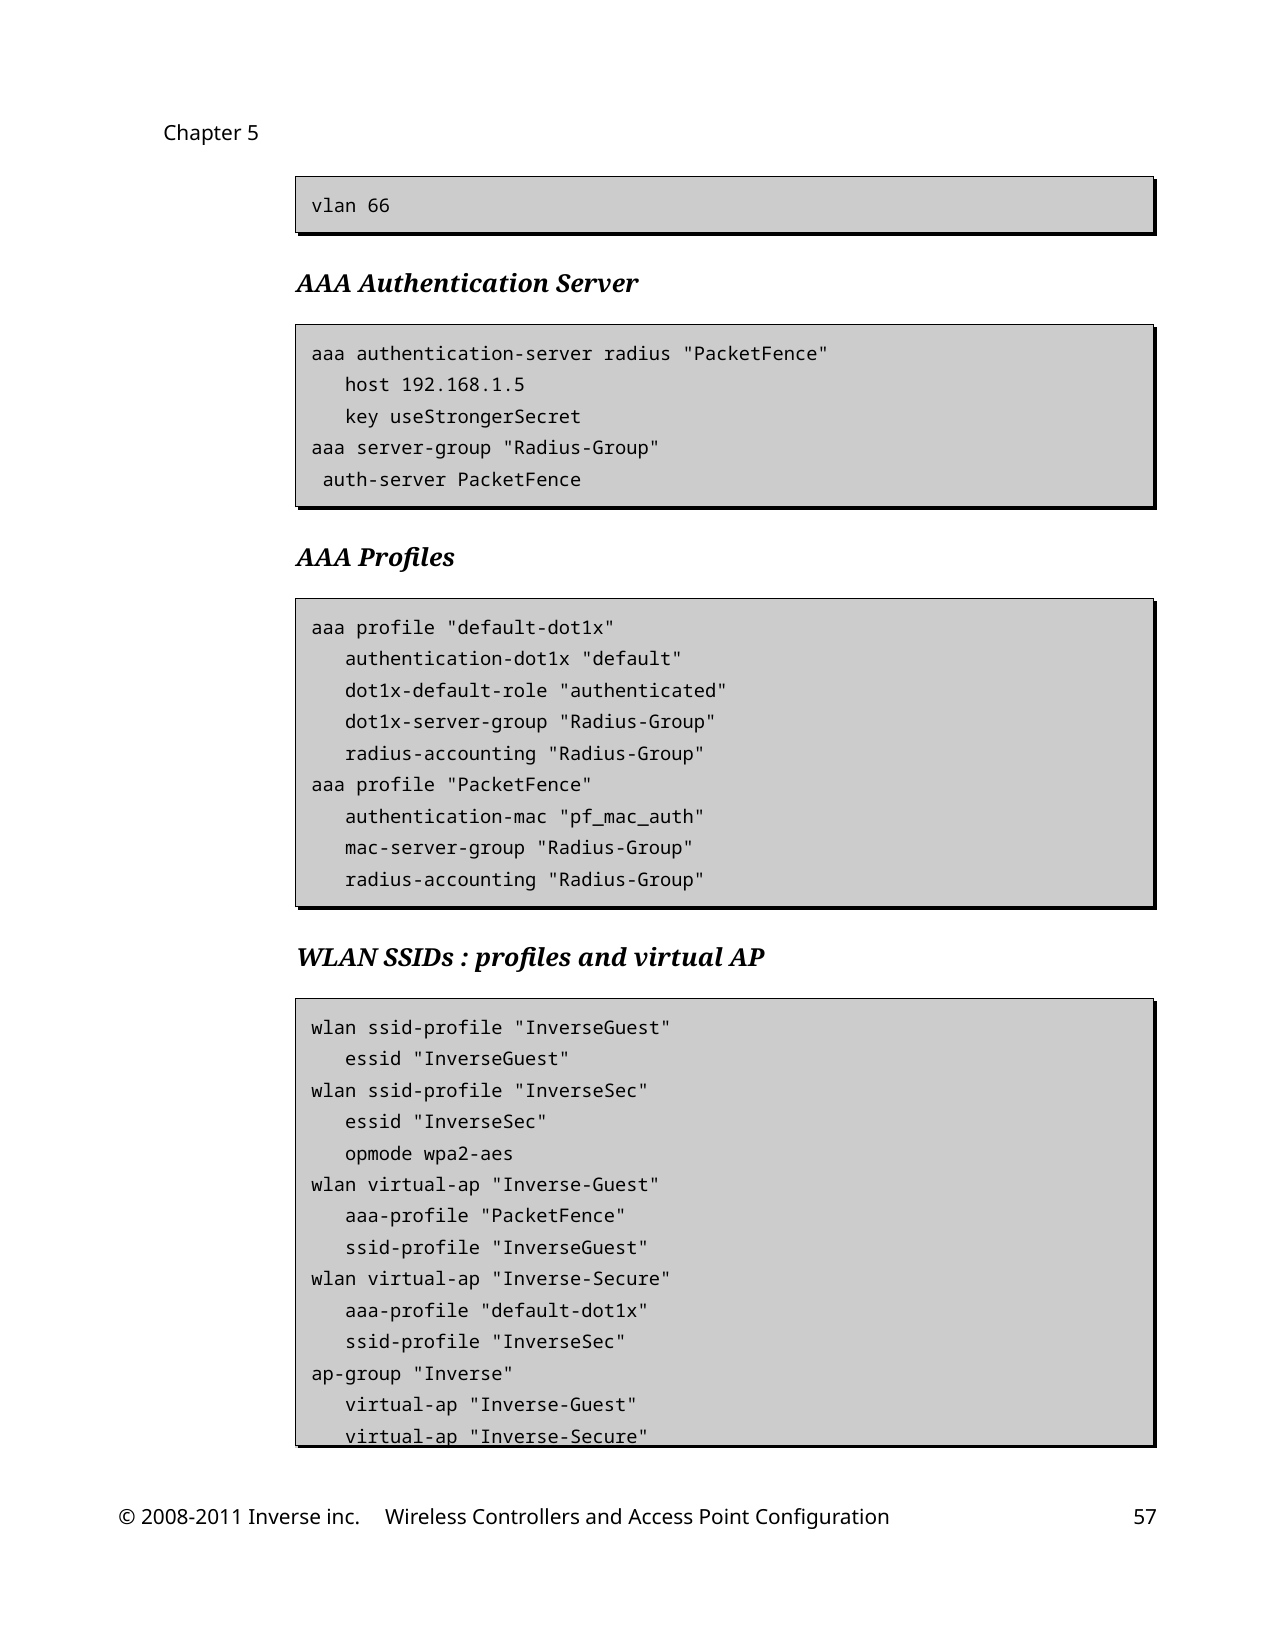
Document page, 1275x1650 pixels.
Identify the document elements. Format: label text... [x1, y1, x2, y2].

text mac-server-group "Radius-Group" [296, 818, 1153, 850]
text ap-group "Inverse" [296, 1344, 1153, 1376]
text host 192.168.1.5 [296, 356, 1153, 387]
text authentication-mac "pf_mac_auth" [296, 787, 1153, 818]
text wlan ssid-profile "InverseSec" [296, 1061, 1153, 1093]
text wlan virtual-ap "Inverse-Guest" [296, 1156, 1153, 1187]
subtitle AAA Profiles [258, 540, 1157, 573]
text key useStrongerSecret [296, 387, 1153, 419]
text aaa profile "PacketFence" [296, 756, 1153, 787]
text aaa-profile "default-dot1x" [296, 1281, 1153, 1313]
text virtual-ap "Inverse-Guest" [296, 1376, 1153, 1407]
text authentication-dot1x "default" [296, 630, 1153, 661]
text aaa-profile "PacketFence" [296, 1187, 1153, 1218]
text aaa authentication-server radius "PacketFence" [296, 325, 1153, 356]
text vlan 66 [296, 177, 1153, 232]
text ssid-profile "InverseGuest" [296, 1218, 1153, 1250]
text wlan virtual-ap "Inverse-Secure" [296, 1250, 1153, 1281]
text opmode wpa2-aes [296, 1124, 1153, 1156]
text auth-server PacketFence [296, 450, 1153, 506]
text wlan ssid-profile "InverseGuest" [296, 999, 1153, 1030]
text essid "InverseGuest" [296, 1030, 1153, 1061]
text dot1x-default-role "authenticated" [296, 661, 1153, 693]
text virtual-ap "Inverse-Secure" [296, 1407, 1153, 1445]
text dot1x-server-group "Radius-Group" [296, 693, 1153, 724]
text essid "InverseSec" [296, 1093, 1153, 1124]
text radius-accounting "Radius-Group" [296, 724, 1153, 756]
text aaa profile "default-dot1x" [296, 599, 1153, 630]
subtitle WLAN SSIDs : profiles and virtual AP [258, 940, 1157, 973]
text radius-accounting "Radius-Group" [296, 850, 1153, 906]
subtitle AAA Authentication Server [258, 266, 1157, 299]
text ssid-profile "InverseSec" [296, 1313, 1153, 1344]
text aaa server-group "Radius-Group" [296, 419, 1153, 450]
